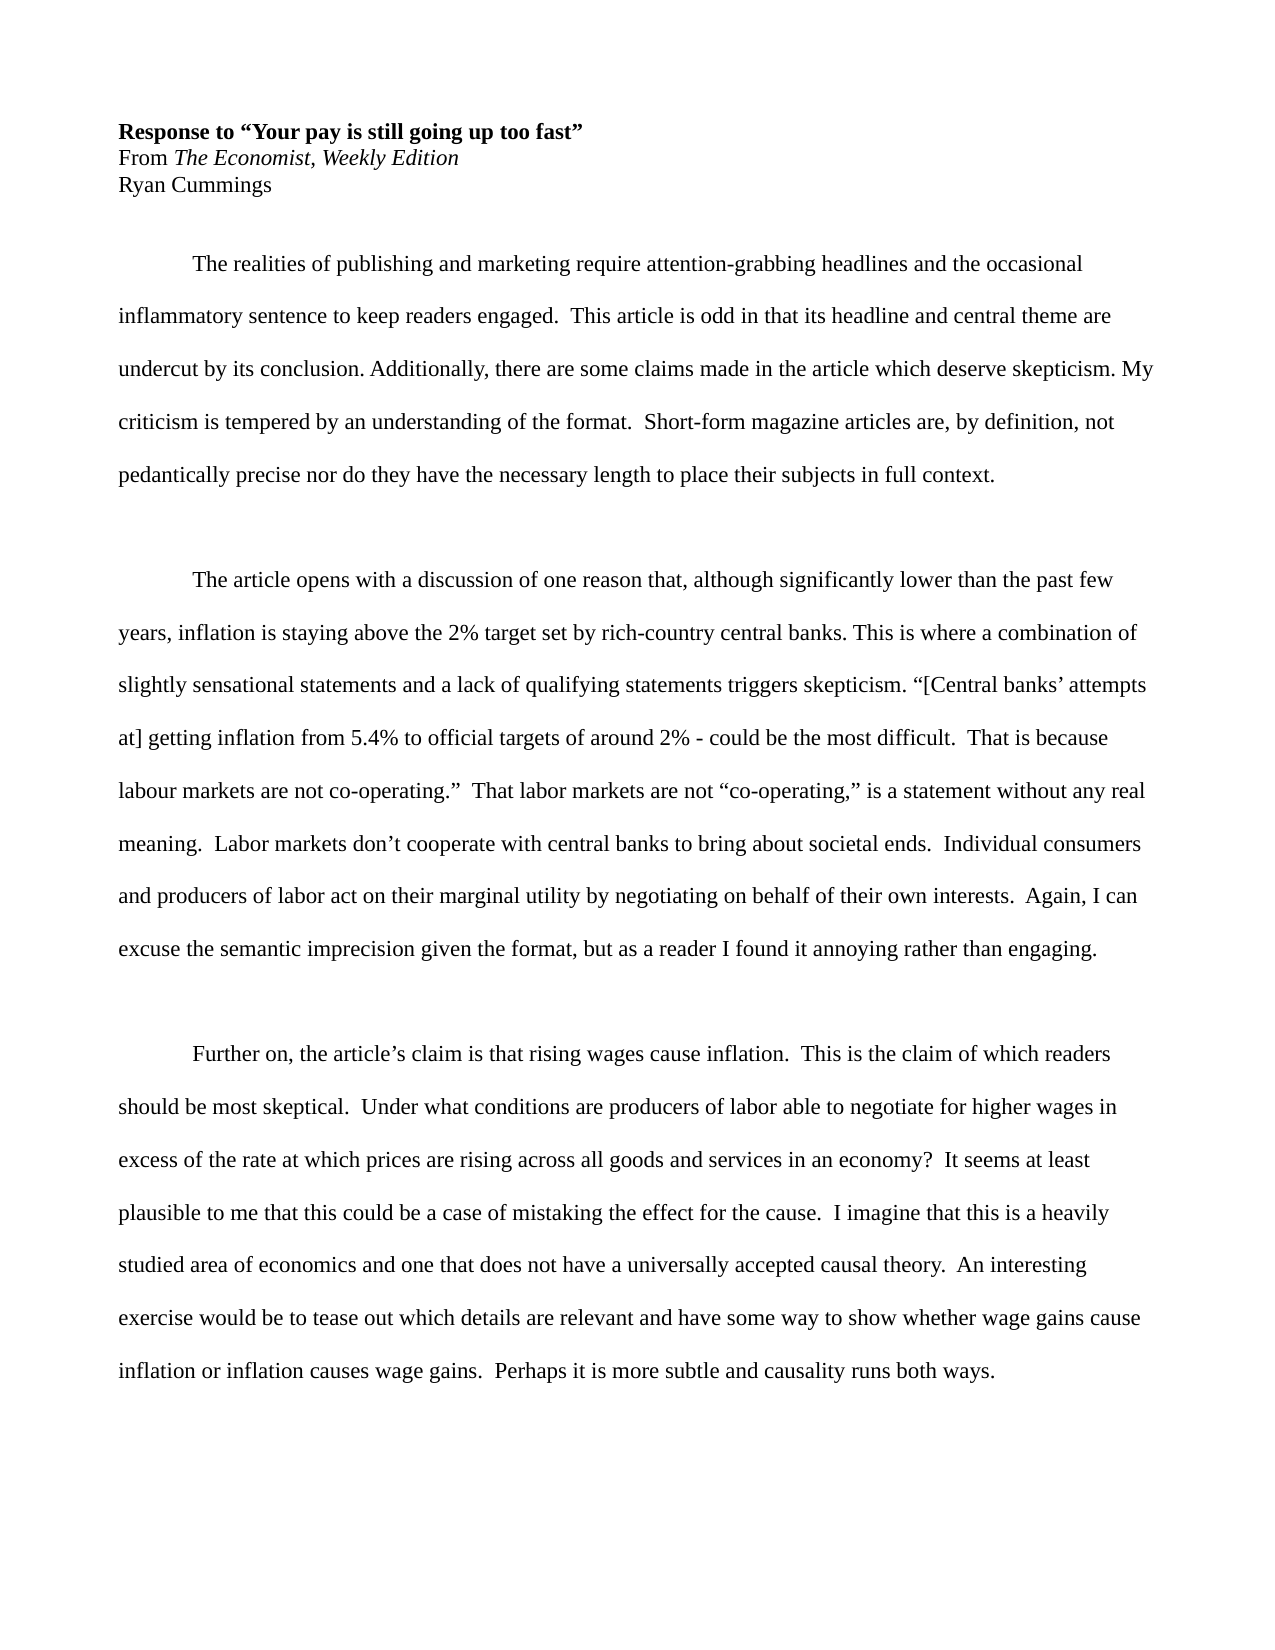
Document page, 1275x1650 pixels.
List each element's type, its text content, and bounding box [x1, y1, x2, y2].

text Response to “Your pay is still going up too fast” [118, 118, 1157, 144]
text From The Economist, Weekly Edition [118, 144, 1157, 171]
text The article opens with a discussion of one reason that, although significantly lower than the past few years, inflation is staying above the 2% target set by rich-country central banks. This is where a combination of slightly sensational statements and a lack of qualifying statements triggers skepticism. “[Central banks’ attempts at] getting inflation from 5.4% to official targets of around 2% - could be the most difficult. That is because labour markets are not co-operating.” That labor markets are not “co-operating,” is a statement without any real meaning. Labor markets don’t cooperate with central banks to bring about societal ends. Individual consumers and producers of labor act on their marginal utility by negotiating on behalf of their own interests. Again, I can excuse the semantic imprecision given the format, but as a reader I found it annoying rather than engaging. [118, 566, 1157, 961]
text The realities of publishing and marketing require attention-grabbing headlines and the occasional inflammatory sentence to keep readers engaged. This article is odd in that its headline and central theme are undercut by its conclusion. Additionally, there are some claims made in the article which deserve skepticism. My criticism is tempered by an understanding of the format. Short-form magazine articles are, by definition, not pedantically precise nor do they have the necessary length to place their subjects in full context. [118, 250, 1157, 487]
text Ryan Cummings [118, 171, 1157, 197]
text Further on, the article’s claim is that rising wages cause inflation. This is the claim of which readers should be most skeptical. Under what conditions are producers of labor able to negotiate for higher wages in excess of the rate at which prices are rising across all goods and services in an economy? It seems at least plausible to me that this could be a case of mistaking the effect for the cause. I imagine that this is a heavily studied area of economics and one that does not have a universally accepted causal theory. An interesting exercise would be to tease out which details are relevant and have some way to show whether wage gains cause inflation or inflation causes wage gains. Perhaps it is more subtle and causality runs both ways. [118, 1041, 1157, 1383]
